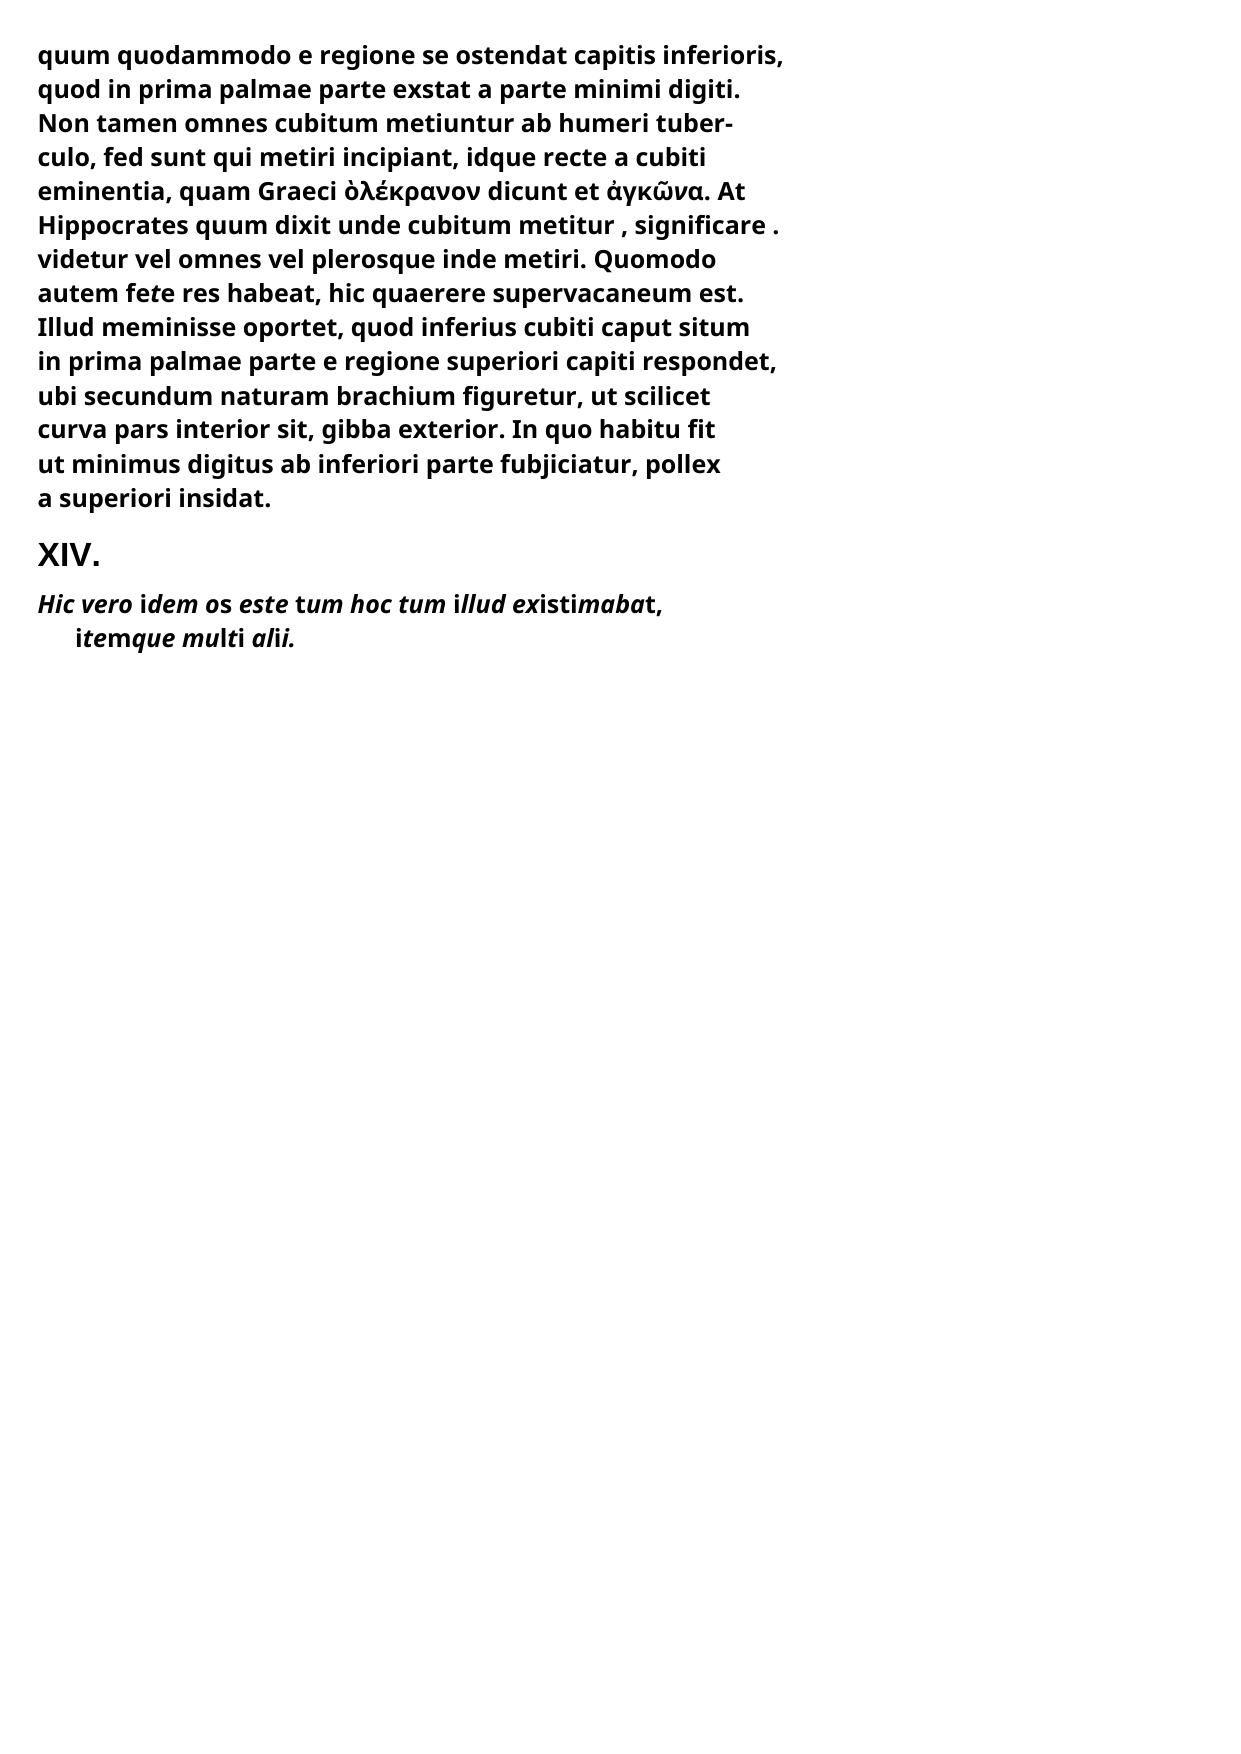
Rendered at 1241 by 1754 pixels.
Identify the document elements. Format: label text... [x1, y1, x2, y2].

subtitle XIV. [37, 535, 1203, 574]
text quum quodammodo e regione se ostendat capitis inferioris, quod in prima palmae parte exstat a parte minimi digiti. Non tamen omnes cubitum metiuntur ab humeri tuber- culo, fed sunt qui metiri incipiant, idque recte a cubiti eminentia, quam Graeci ὸλέκρανον dicunt et ἀγκῶνα. At Hippocrates quum dixit unde cubitum metitur , significare . videtur vel omnes vel plerosque inde metiri. Quomodo autem fete res habeat, hic quaerere supervacaneum est. Illud meminisse oportet, quod inferius cubiti caput situm in prima palmae parte e regione superiori capiti respondet, ubi secundum naturam brachium figuretur, ut scilicet curva pars interior sit, gibba exterior. In quo habitu fit ut minimus digitus ab inferiori parte fubjiciatur, pollex a superiori insidat. [37, 37, 1203, 514]
text Hic vero idem os este tum hoc tum illud existimabat, itemque multi alii. [37, 586, 1203, 654]
